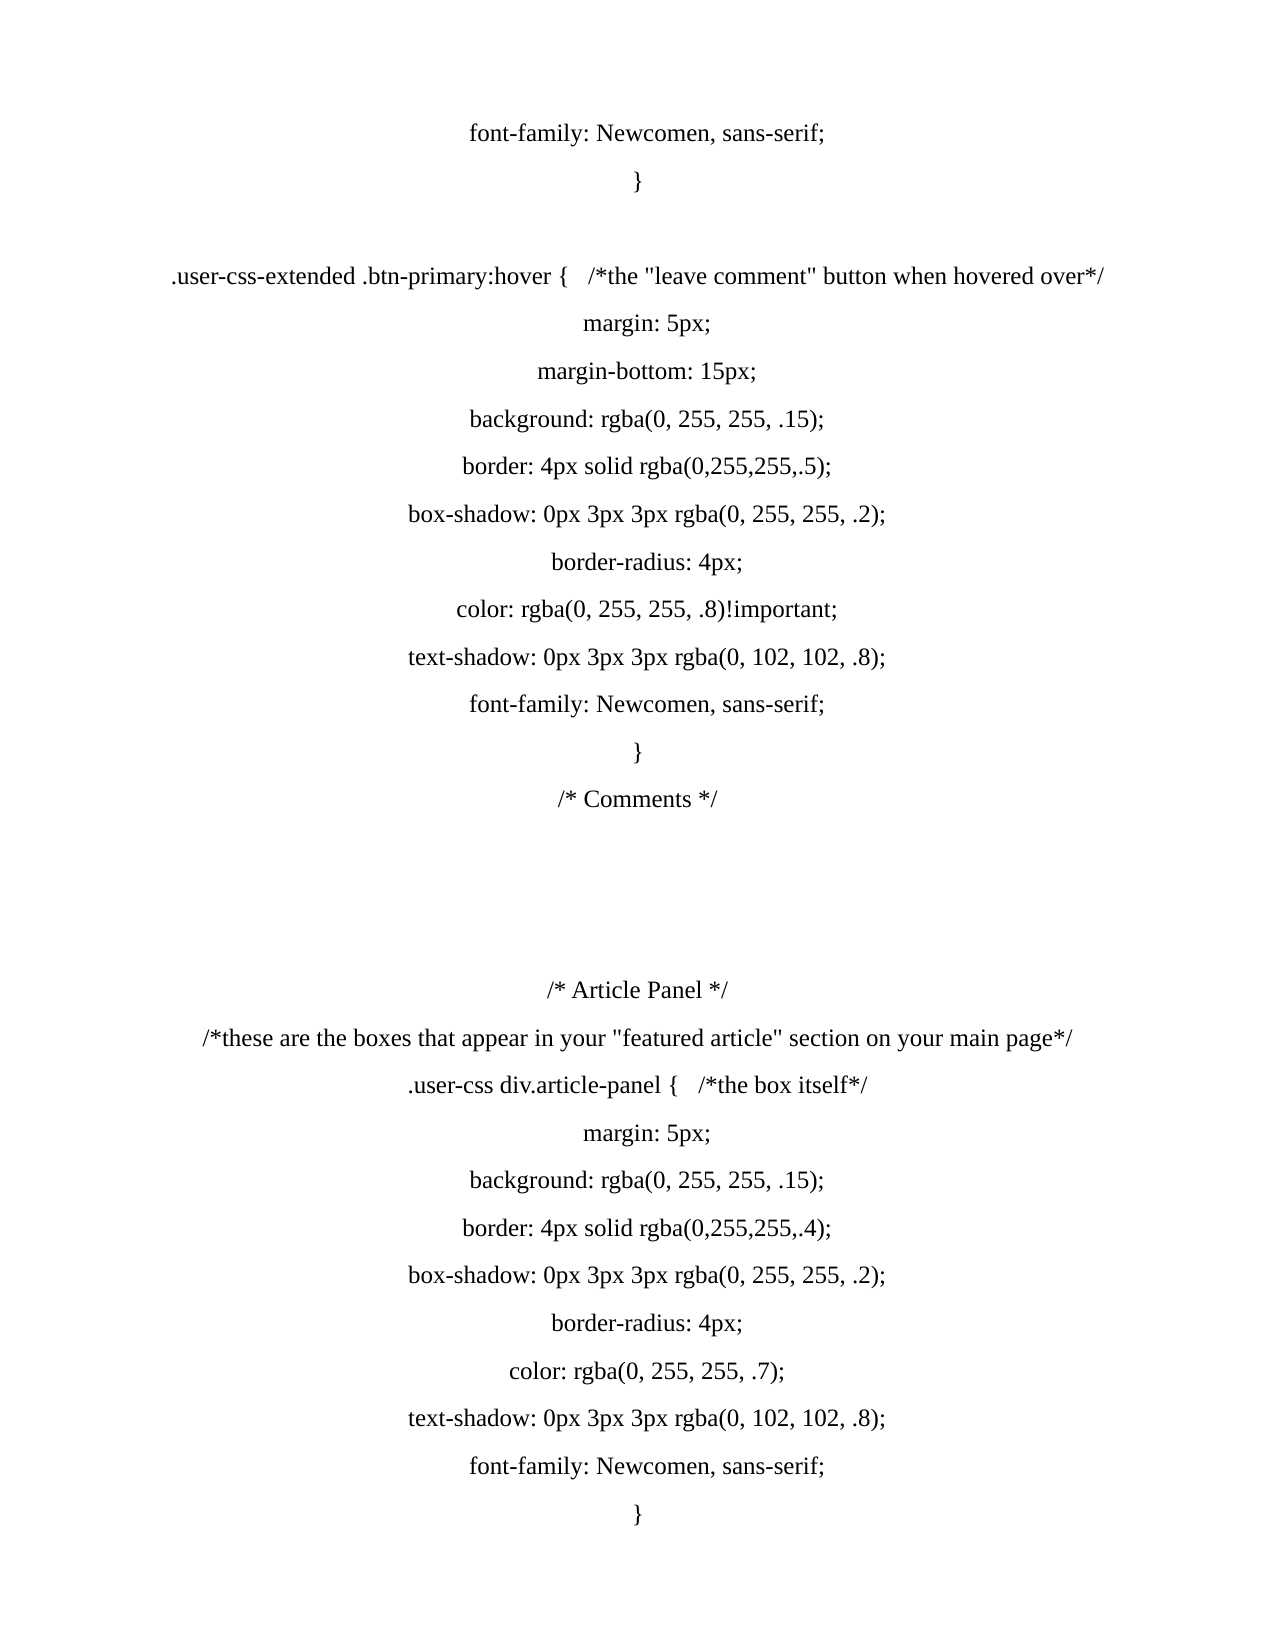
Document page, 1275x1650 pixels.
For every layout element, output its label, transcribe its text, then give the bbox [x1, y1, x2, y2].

text margin-bottom: 15px; [118, 356, 1157, 385]
text border-radius: 4px; [118, 547, 1157, 575]
text .user-css div.article-panel { /*the box itself*/ [118, 1070, 1157, 1099]
text border: 4px solid rgba(0,255,255,.5); [118, 451, 1157, 480]
text } [118, 166, 1157, 194]
text text-shadow: 0px 3px 3px rgba(0, 102, 102, .8); [118, 1403, 1157, 1432]
text /*these are the boxes that appear in your "featured article" section on your main page*/ [118, 1023, 1157, 1051]
text font-family: Newcomen, sans-serif; [118, 118, 1157, 147]
text font-family: Newcomen, sans-serif; [118, 689, 1157, 718]
text font-family: Newcomen, sans-serif; [118, 1451, 1157, 1480]
text background: rgba(0, 255, 255, .15); [118, 1165, 1157, 1194]
text border: 4px solid rgba(0,255,255,.4); [118, 1213, 1157, 1242]
text text-shadow: 0px 3px 3px rgba(0, 102, 102, .8); [118, 642, 1157, 671]
text .user-css-extended .btn-primary:hover { /*the "leave comment" button when hovered over*/ [118, 261, 1157, 290]
text box-shadow: 0px 3px 3px rgba(0, 255, 255, .2); [118, 1261, 1157, 1289]
text box-shadow: 0px 3px 3px rgba(0, 255, 255, .2); [118, 499, 1157, 528]
text color: rgba(0, 255, 255, .8)!important; [118, 594, 1157, 623]
text } [118, 737, 1157, 766]
text background: rgba(0, 255, 255, .15); [118, 404, 1157, 432]
text border-radius: 4px; [118, 1308, 1157, 1337]
text } [118, 1499, 1157, 1527]
text color: rgba(0, 255, 255, .7); [118, 1356, 1157, 1384]
text margin: 5px; [118, 1118, 1157, 1147]
text margin: 5px; [118, 308, 1157, 337]
text /* Comments */ [118, 784, 1157, 813]
text /* Article Panel */ [118, 975, 1157, 1004]
